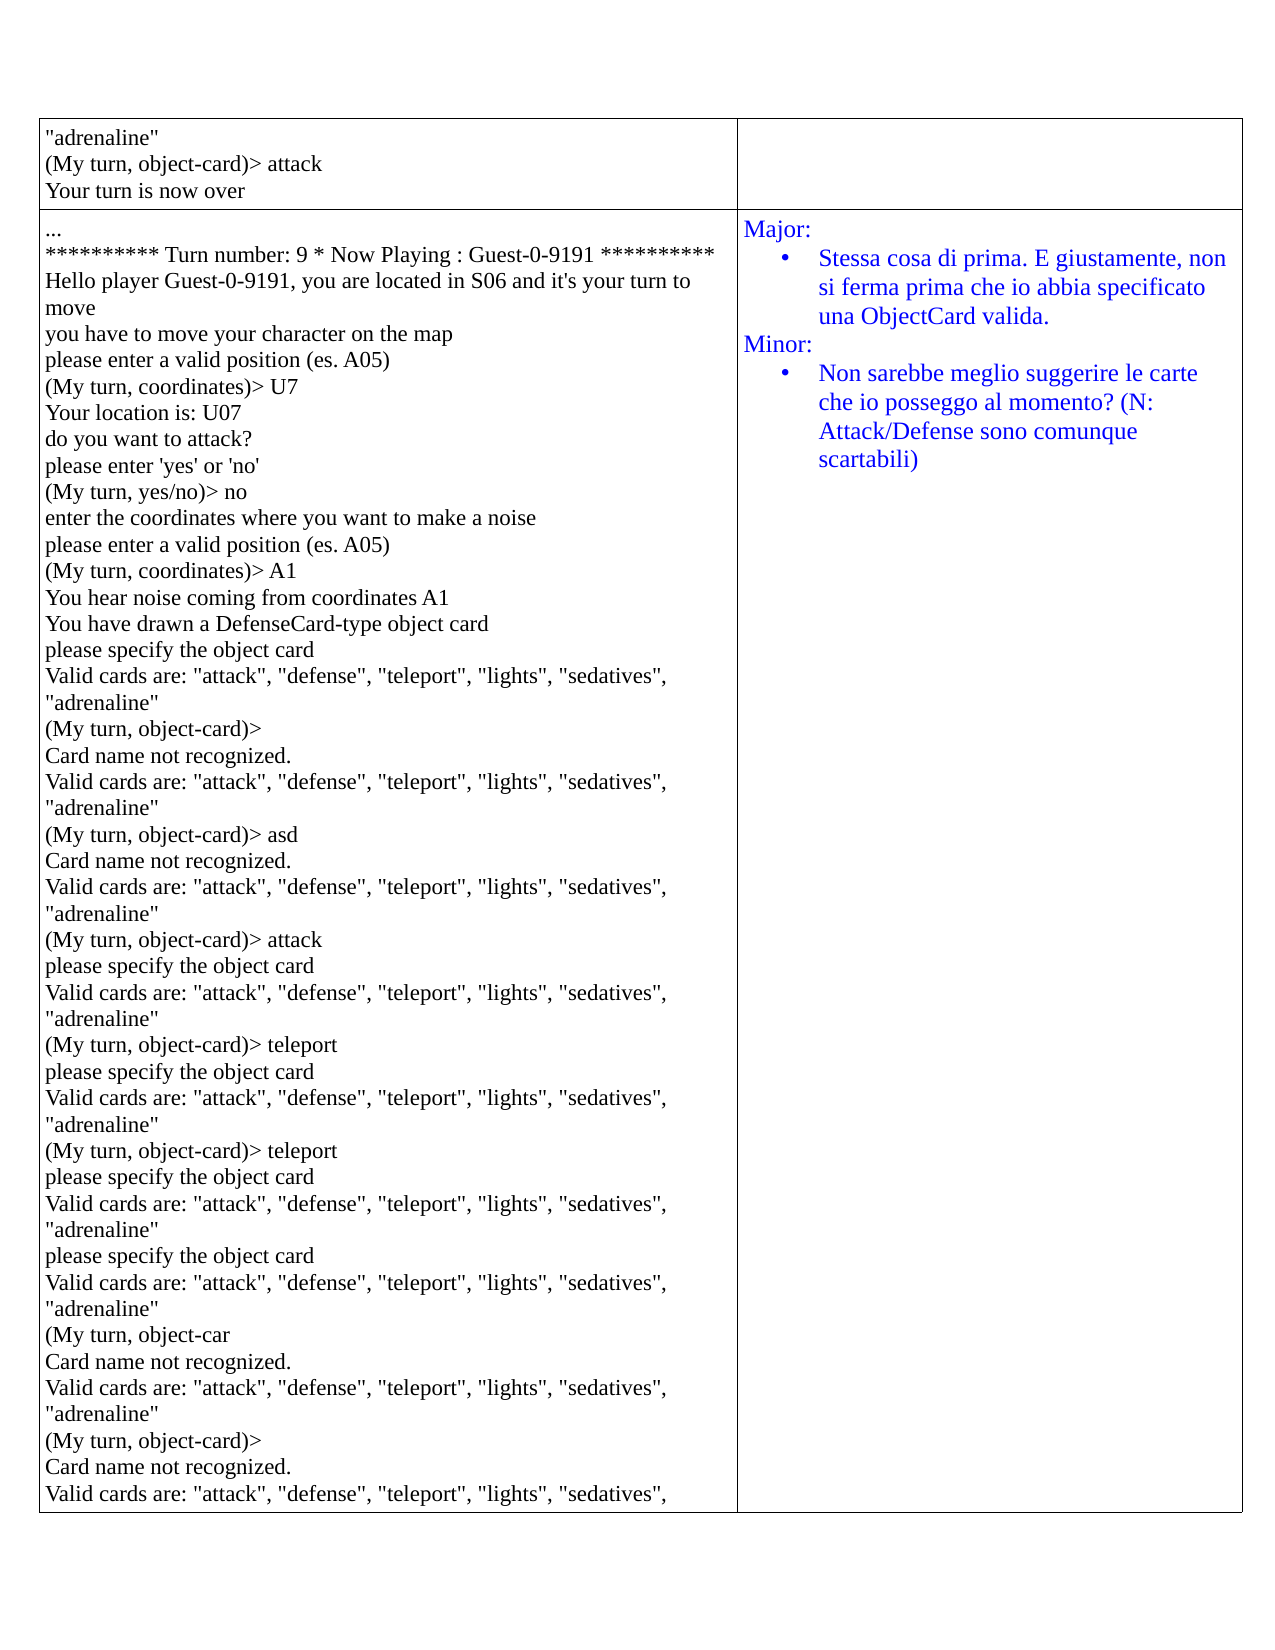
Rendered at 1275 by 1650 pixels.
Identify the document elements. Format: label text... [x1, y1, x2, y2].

table_cell Major: Stessa cosa di prima. E giustamente, non si ferma prima che io abbia specificato una ObjectCard valida. Minor: Non sarebbe meglio suggerire le carte che io posseggo al momento? (N: Attack/Defense sono comunque scartabili) [738, 210, 1242, 1512]
table_cell ... ********** Turn number: 9 * Now Playing : Guest-0-9191 ********** Hello player Guest-0-9191, you are located in S06 and it's your turn to move you have to move your character on the map please enter a valid position (es. A05) (My turn, coordinates)> U7 Your location is: U07 do you want to attack? please enter 'yes' or 'no' (My turn, yes/no)> no enter the coordinates where you want to make a noise please enter a valid position (es. A05) (My turn, coordinates)> A1 You hear noise coming from coordinates A1 You have drawn a DefenseCard-type object card please specify the object card Valid cards are: "attack", "defense", "teleport", "lights", "sedatives", "adrenaline" (My turn, object-card)> Card name not recognized. Valid cards are: "attack", "defense", "teleport", "lights", "sedatives", "adrenaline" (My turn, object-card)> asd Card name not recognized. Valid cards are: "attack", "defense", "teleport", "lights", "sedatives", "adrenaline" (My turn, object-card)> attack please specify the object card Valid cards are: "attack", "defense", "teleport", "lights", "sedatives", "adrenaline" (My turn, object-card)> teleport please specify the object card Valid cards are: "attack", "defense", "teleport", "lights", "sedatives", "adrenaline" (My turn, object-card)> teleport please specify the object card Valid cards are: "attack", "defense", "teleport", "lights", "sedatives", "adrenaline" please specify the object card Valid cards are: "attack", "defense", "teleport", "lights", "sedatives", "adrenaline" (My turn, object-car Card name not recognized. Valid cards are: "attack", "defense", "teleport", "lights", "sedatives", "adrenaline" (My turn, object-card)> Card name not recognized. Valid cards are: "attack", "defense", "teleport", "lights", "sedatives", [40, 210, 737, 1512]
table_cell [738, 119, 1242, 209]
table_cell "adrenaline" (My turn, object-card)> attack Your turn is now over [40, 119, 737, 209]
